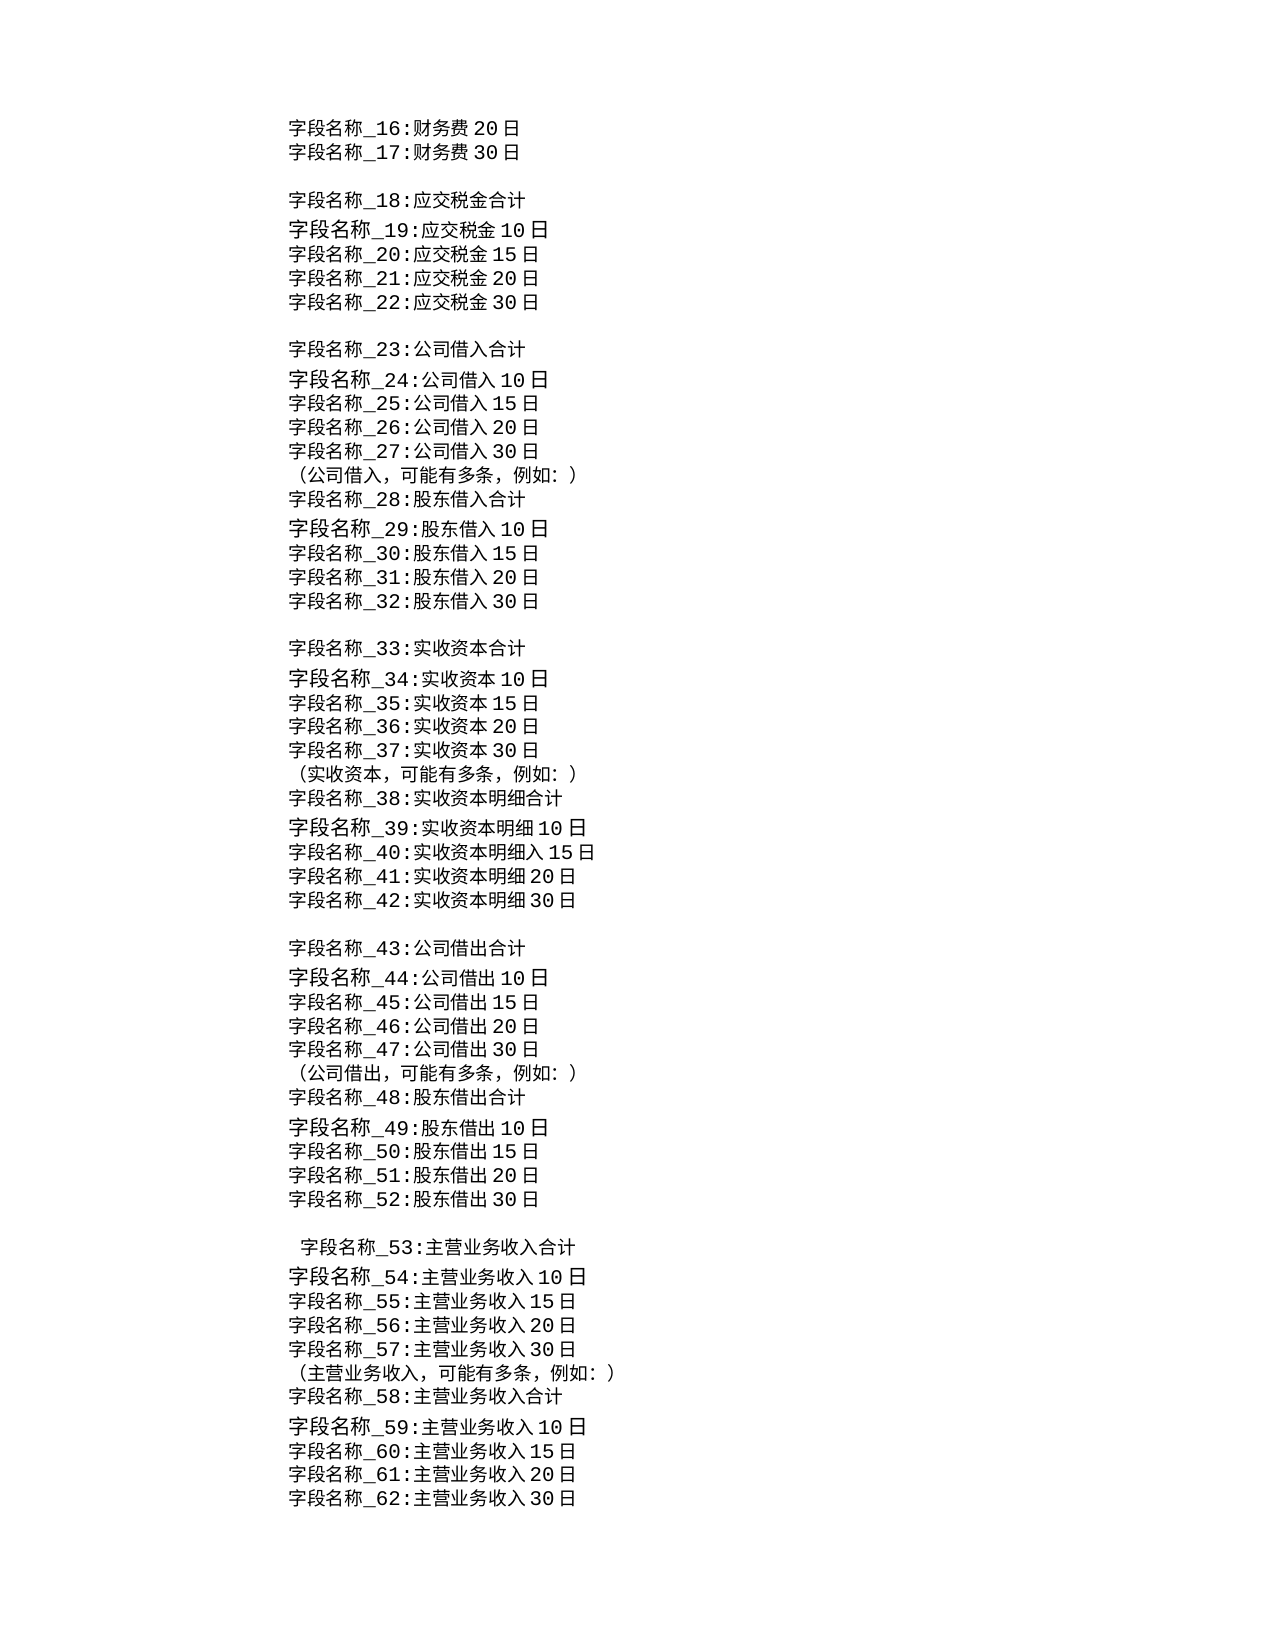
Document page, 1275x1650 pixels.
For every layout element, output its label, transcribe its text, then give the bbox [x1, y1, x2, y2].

text 字段名称_33:实收资本合计 [118, 638, 1157, 662]
text 字段名称_40:实收资本明细入15日 [118, 842, 1157, 866]
text 字段名称_41:实收资本明细20日 [118, 866, 1157, 890]
text 字段名称_28:股东借入合计 [118, 489, 1157, 512]
text 字段名称_45:公司借出15日 [118, 992, 1157, 1015]
text 字段名称_17:财务费30日 [118, 142, 1157, 166]
text （主营业务收入，可能有多条，例如：） [118, 1362, 1157, 1386]
text 字段名称_60:主营业务收入15日 [118, 1440, 1157, 1464]
text 字段名称_36:实收资本20日 [118, 716, 1157, 740]
text 字段名称_38:实收资本明细合计 [118, 788, 1157, 812]
text 字段名称_49:股东借出10日 [118, 1111, 1157, 1141]
text 字段名称_53:主营业务收入合计 [118, 1236, 1157, 1260]
text 字段名称_22:应交税金30日 [118, 291, 1157, 315]
text 字段名称_29:股东借入10日 [118, 512, 1157, 543]
text 字段名称_34:实收资本10日 [118, 662, 1157, 692]
text 字段名称_23:公司借入合计 [118, 339, 1157, 363]
text 字段名称_31:股东借入20日 [118, 567, 1157, 591]
text 字段名称_37:实收资本30日 [118, 740, 1157, 764]
text 字段名称_48:股东借出合计 [118, 1087, 1157, 1111]
text 字段名称_32:股东借入30日 [118, 591, 1157, 614]
text 字段名称_24:公司借入10日 [118, 363, 1157, 393]
text 字段名称_19:应交税金10日 [118, 213, 1157, 244]
text 字段名称_44:公司借出10日 [118, 961, 1157, 992]
text 字段名称_51:股东借出20日 [118, 1165, 1157, 1189]
text 字段名称_42:实收资本明细30日 [118, 890, 1157, 914]
text 字段名称_20:应交税金15日 [118, 244, 1157, 268]
text 字段名称_62:主营业务收入30日 [118, 1488, 1157, 1512]
text 字段名称_59:主营业务收入10日 [118, 1410, 1157, 1440]
text （公司借出，可能有多条，例如：） [118, 1063, 1157, 1087]
text 字段名称_30:股东借入15日 [118, 543, 1157, 567]
text 字段名称_54:主营业务收入10日 [118, 1260, 1157, 1291]
text 字段名称_47:公司借出30日 [118, 1039, 1157, 1063]
text 字段名称_61:主营业务收入20日 [118, 1464, 1157, 1488]
text 字段名称_43:公司借出合计 [118, 937, 1157, 961]
text 字段名称_18:应交税金合计 [118, 189, 1157, 213]
text 字段名称_39:实收资本明细10日 [118, 812, 1157, 842]
text 字段名称_27:公司借入30日 [118, 441, 1157, 465]
text 字段名称_16:财务费20日 [118, 118, 1157, 142]
text 字段名称_55:主营业务收入15日 [118, 1291, 1157, 1314]
text 字段名称_56:主营业务收入20日 [118, 1314, 1157, 1338]
text 字段名称_21:应交税金20日 [118, 268, 1157, 291]
text 字段名称_25:公司借入15日 [118, 393, 1157, 417]
text 字段名称_26:公司借入20日 [118, 417, 1157, 441]
text 字段名称_57:主营业务收入30日 [118, 1338, 1157, 1362]
text 字段名称_58:主营业务收入合计 [118, 1386, 1157, 1410]
text 字段名称_52:股东借出30日 [118, 1189, 1157, 1213]
text 字段名称_50:股东借出15日 [118, 1141, 1157, 1165]
text （公司借入，可能有多条，例如：） [118, 465, 1157, 489]
text 字段名称_46:公司借出20日 [118, 1015, 1157, 1039]
text （实收资本，可能有多条，例如：） [118, 764, 1157, 788]
text 字段名称_35:实收资本15日 [118, 692, 1157, 716]
